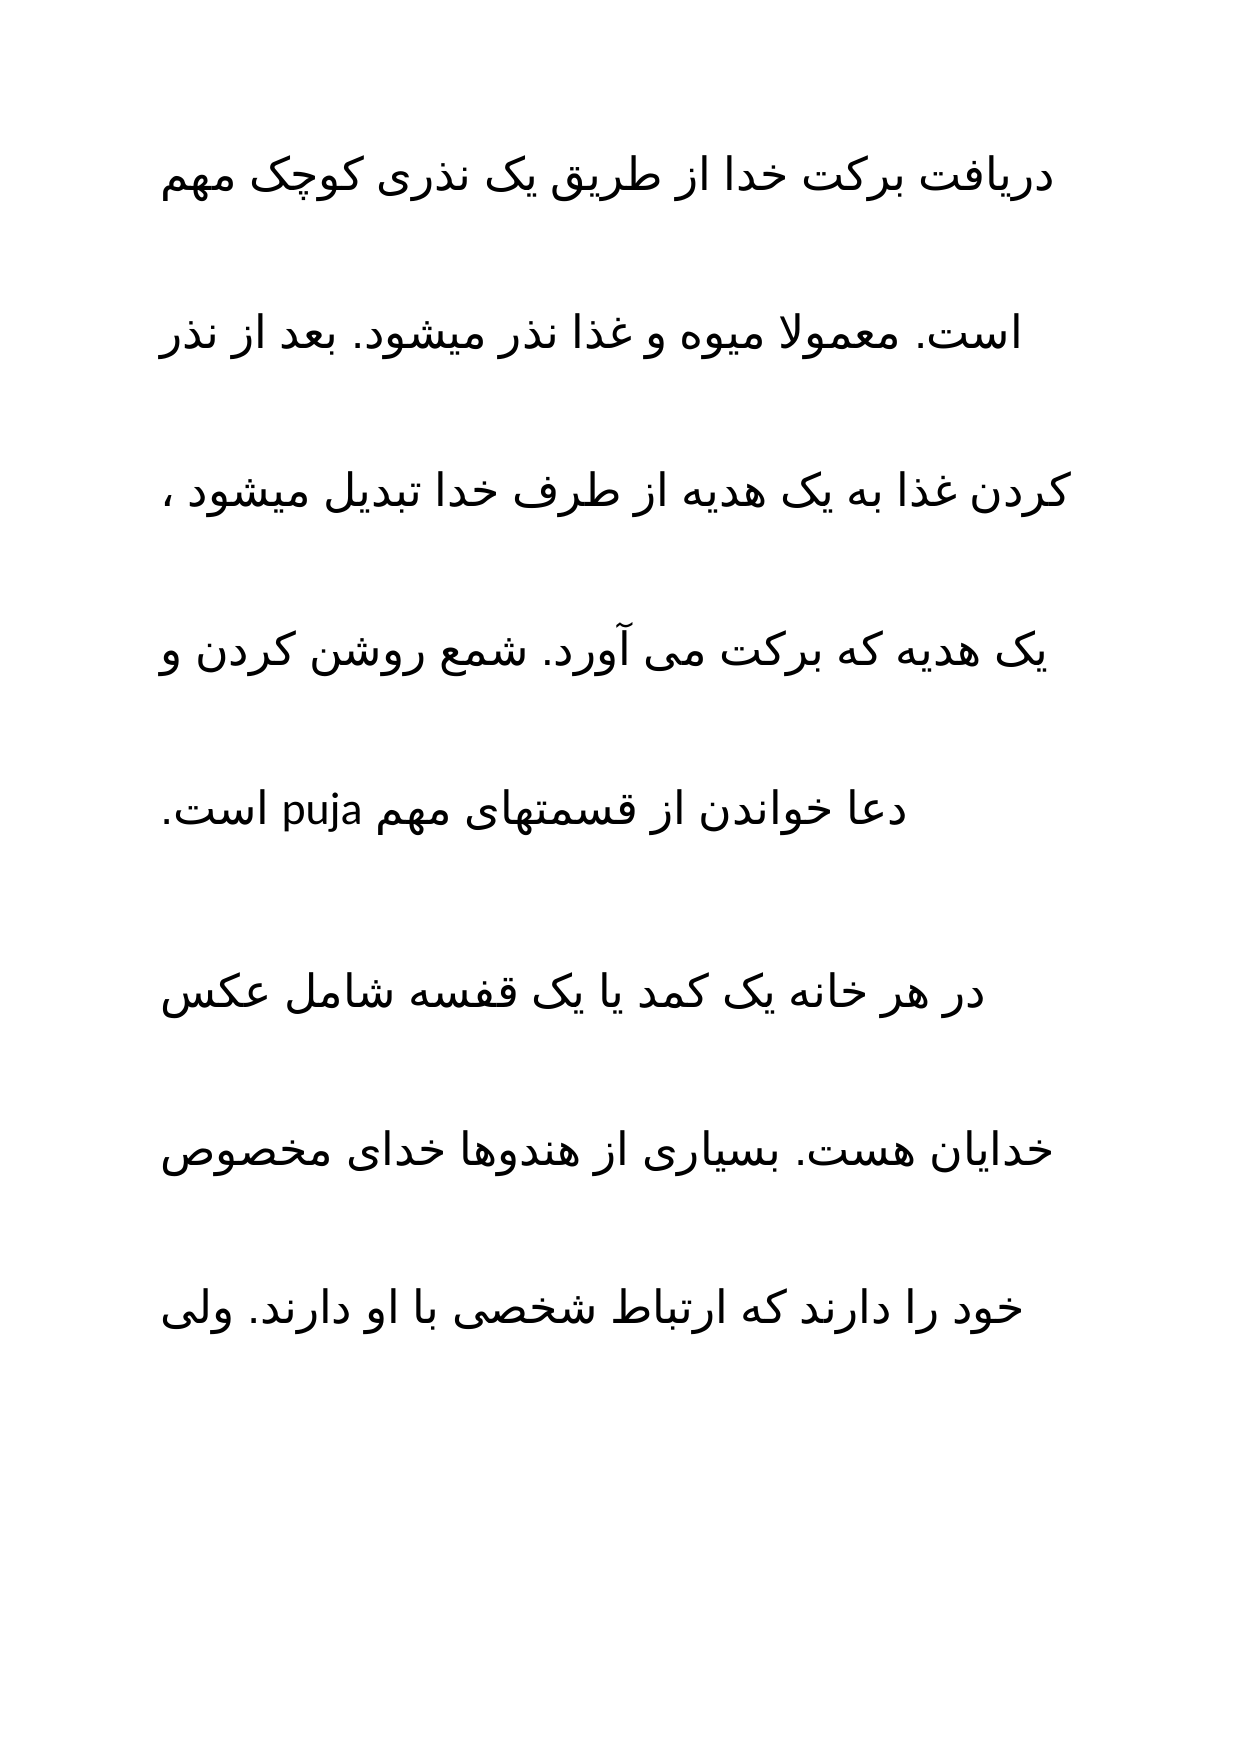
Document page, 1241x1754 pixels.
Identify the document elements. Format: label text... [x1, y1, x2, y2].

text در هر خانه یک کمد یا یک قفسه شامل عکس خدایان هست. بسیاری از هندوها خدای مخصوص خود را دارند که ارتباط شخصی با او دارند. ولی [148, 964, 1093, 1333]
text کسی که میخواهد در puja شرکت کند با دوش گرفتن و پوشیدن لباس های تمیز خودش را آماده میکند. در puja دیدن خدا و دیده شدن توسط خدا و دریافت برکت خدا از طریق یک نذری کوچک مهم است. معمولا میوه و غذا نذر میشود. بعد از نذر کردن غذا به یک هدیه از طرف خدا تبدیل میشود ، یک هدیه که برکت می آورد. شمع روشن کردن و دعا خواندن از قسمتهای مهم puja است. [148, 148, 1093, 836]
